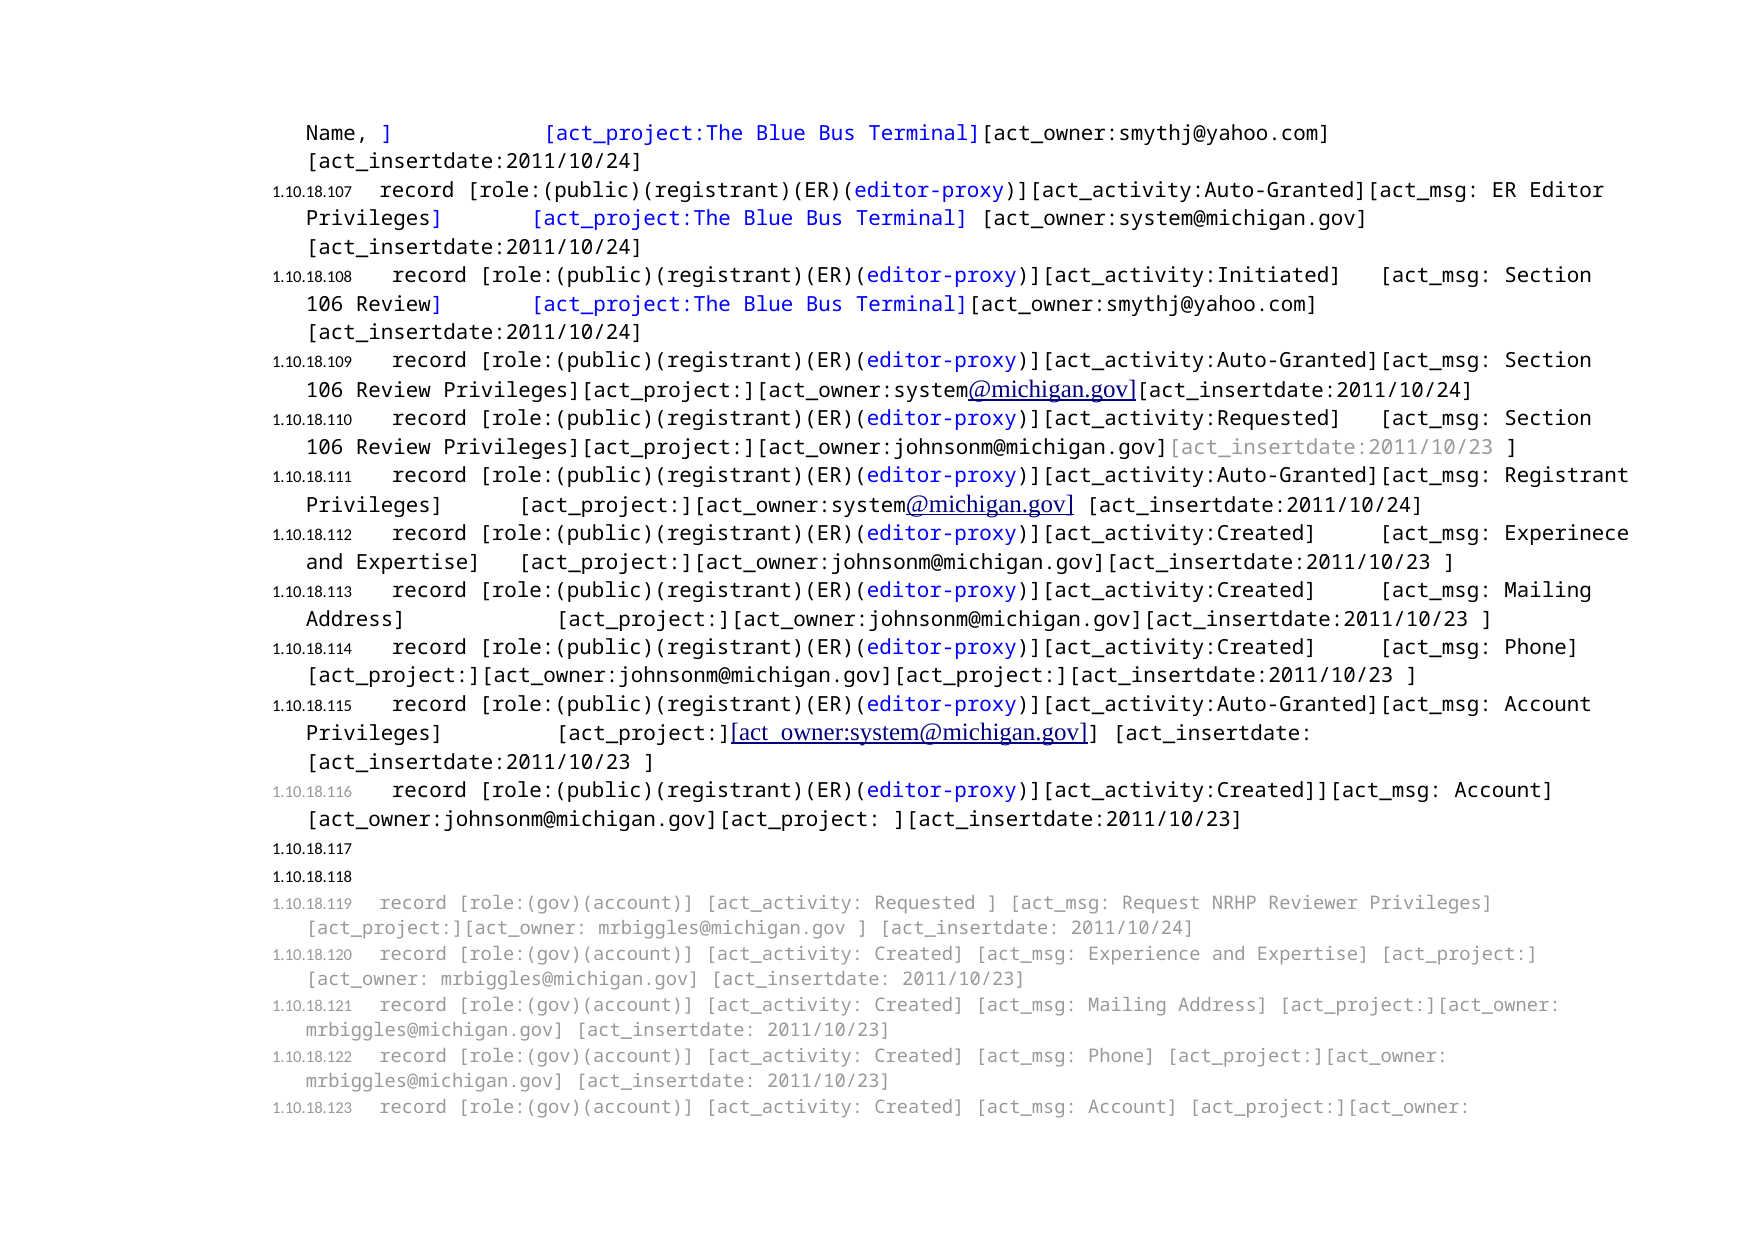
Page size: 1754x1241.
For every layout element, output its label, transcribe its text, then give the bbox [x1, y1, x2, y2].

list record [role:(public)(registrant)(ER)(editor-proxy)][act_activity:Created]][act_msg: Account][act_owner:johnsonm@michigan.gov][act_project: ][act_insertdate:2011/10/23] [268, 775, 1636, 832]
list record [role:(public)(registrant)(ER)(editor-proxy)][act_activity:Auto-Granted][act_msg: ER Editor Privileges] [act_project:The Blue Bus Terminal] [act_owner:system@michigan.gov] [act_insertdate:2011/10/24] [268, 175, 1636, 260]
list record [role:(public)(registrant)(ER)(editor-proxy)][act_activity:Created] [act_msg: Mailing Address] [act_project:][act_owner:johnsonm@michigan.gov][act_insertdate:2011/10/23 ] [268, 575, 1636, 632]
list record [role:(public)(registrant)(ER)(editor-proxy)][act_activity:Auto-Granted][act_msg: Registrant Privileges] [act_project:][act_owner:system@michigan.gov] [act_insertdate:2011/10/24] [268, 460, 1636, 518]
list record [role:(gov)(account)] [act_activity: Created] [act_msg: Experience and Expertise] [act_project:][act_owner: mrbiggles@michigan.gov] [act_insertdate: 2011/10/23] [268, 940, 1636, 991]
list record [role:(public)(registrant)(ER)(editor-proxy)][act_activity:Auto-Granted][act_msg: Section 106 Review Privileges][act_project:][act_owner:system@michigan.gov][act_insertdate:2011/10/24] [268, 346, 1636, 403]
list record [role:(gov)(account)] [act_activity: Created] [act_msg: Phone] [act_project:][act_owner: mrbiggles@michigan.gov] [act_insertdate: 2011/10/23] [268, 1042, 1636, 1093]
list record [role:(public)(registrant)(ER)(editor-proxy)][act_activity:Auto-Granted][act_msg: Account Privileges] [act_project:][act_owner:system@michigan.gov]] [act_insertdate:[act_insertdate:2011/10/23 ] [268, 689, 1636, 775]
list record [role:(public)(registrant)(ER)(editor-proxy)][act_activity:Created] [act_msg: Experinece and Expertise] [act_project:][act_owner:johnsonm@michigan.gov][act_insertdate:2011/10/23 ] [268, 518, 1636, 575]
list record [role:(public)(registrant)(ER)(editor-proxy)][act_activity:Created] [act_msg: Property Name, ] [act_project:The Blue Bus Terminal][act_owner:smythj@yahoo.com] [act_insertdate:2011/10/24] [268, 118, 1636, 175]
list record [role:(public)(registrant)(ER)(editor-proxy)][act_activity:Initiated] [act_msg: Section 106 Review] [act_project:The Blue Bus Terminal][act_owner:smythj@yahoo.com] [act_insertdate:2011/10/24] [268, 260, 1636, 346]
list record [role:(public)(registrant)(ER)(editor-proxy)][act_activity:Requested] [act_msg: Section 106 Review Privileges][act_project:][act_owner:johnsonm@michigan.gov][act_insertdate:2011/10/23 ] [268, 403, 1636, 460]
list record [role:(public)(registrant)(ER)(editor-proxy)][act_activity:Created] [act_msg: Phone] [act_project:][act_owner:johnsonm@michigan.gov][act_project:][act_insertdate:2011/10/23 ] [268, 632, 1636, 689]
list record [role:(gov)(account)] [act_activity: Created] [act_msg: Account] [act_project:][act_owner: mrbiggles@michigan.gov] [act_insertdate: 2011/10/23] [268, 1093, 1636, 1119]
list record [role:(gov)(account)] [act_activity: Requested ] [act_msg: Request NRHP Reviewer Privileges] [act_project:][act_owner: mrbiggles@michigan.gov ] [act_insertdate: 2011/10/24] [268, 889, 1636, 940]
list record [role:(gov)(account)] [act_activity: Created] [act_msg: Mailing Address] [act_project:][act_owner: mrbiggles@michigan.gov] [act_insertdate: 2011/10/23] [268, 991, 1636, 1042]
